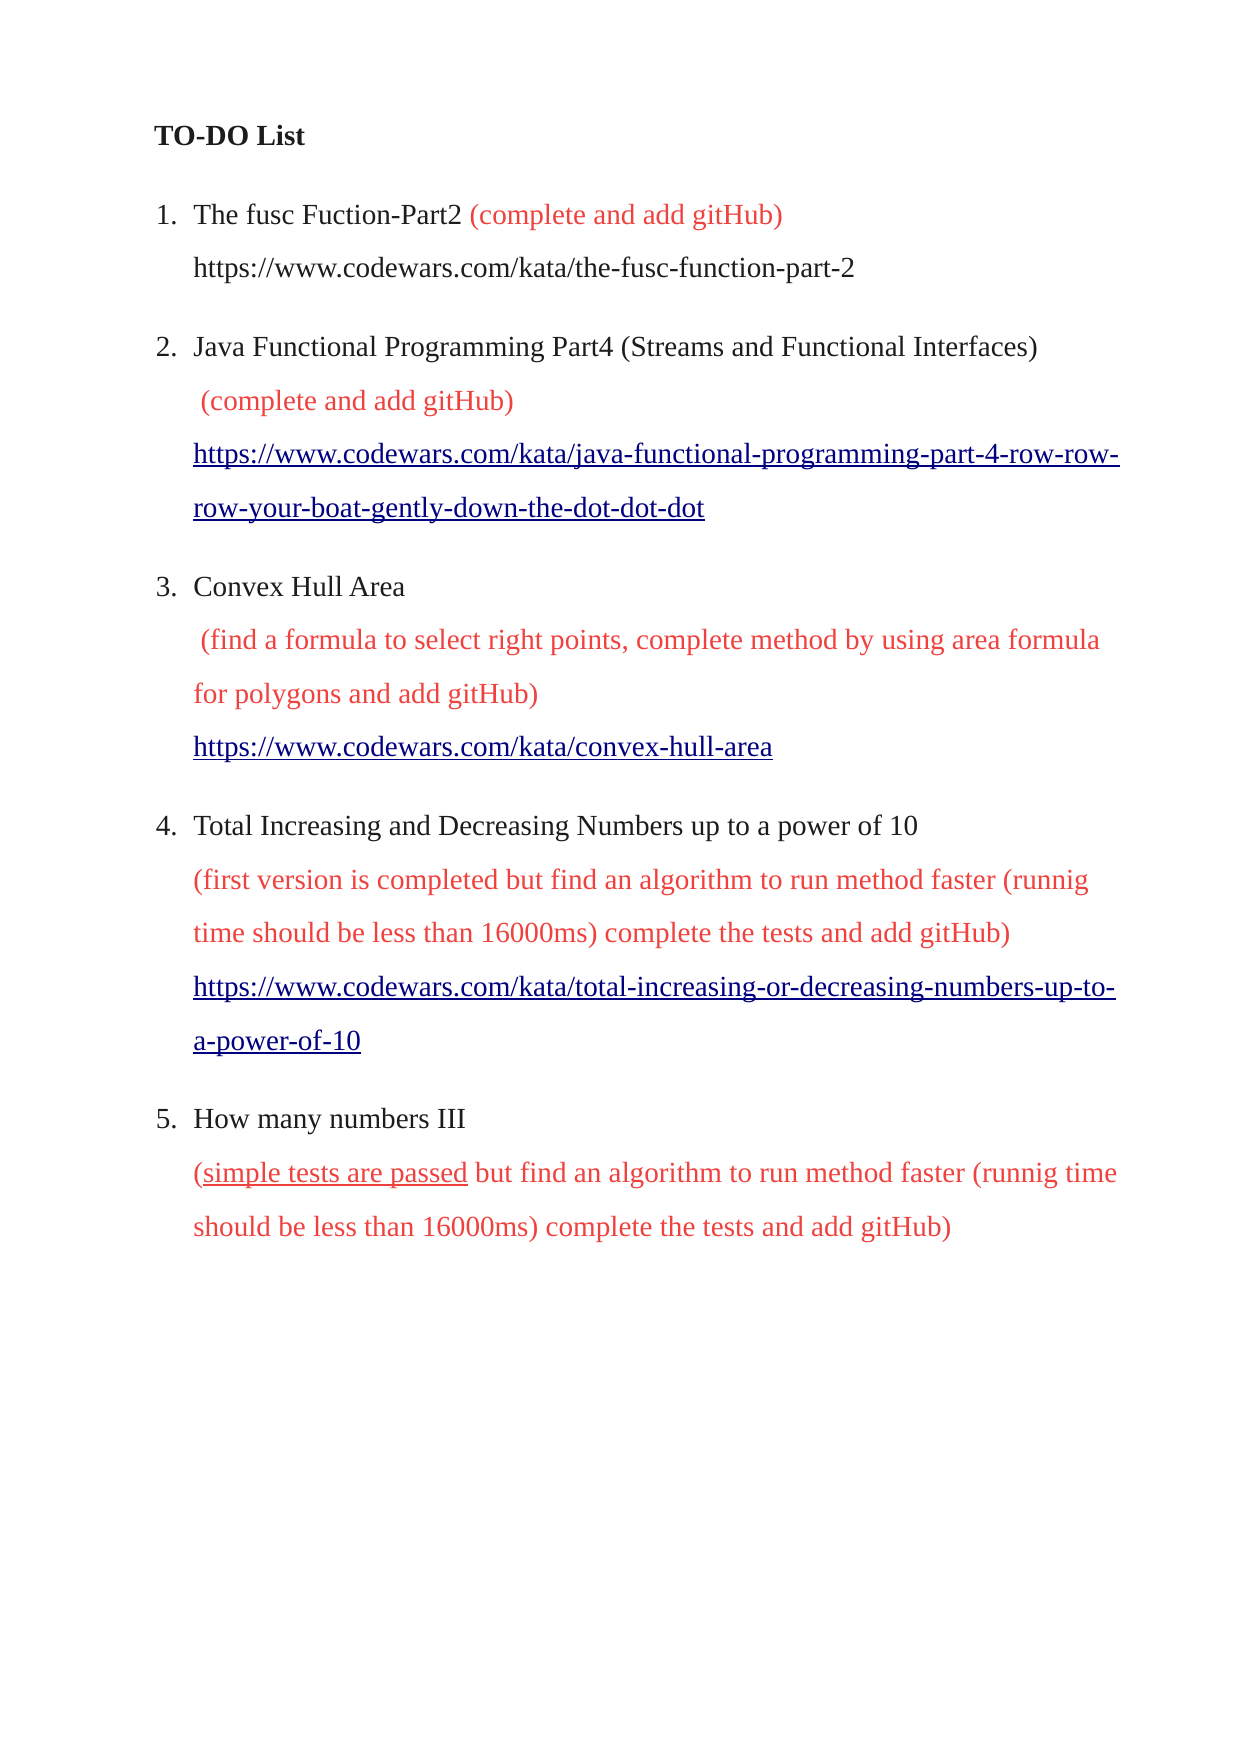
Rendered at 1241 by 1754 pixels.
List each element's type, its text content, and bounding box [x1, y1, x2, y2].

list The fusc Fuction-Part2 (complete and add gitHub) https://www.codewars.com/kata/the-fusc-function-part-2 [156, 197, 1122, 284]
list Java Functional Programming Part4 (Streams and Functional Interfaces) (complete and add gitHub) https://www.codewars.com/kata/java-functional-programming-part-4-row-row-row-your-boat-gently-down-the-dot-dot-dot [156, 329, 1122, 523]
text TO-DO List [118, 118, 1122, 152]
list How many numbers III (simple tests are passed but find an algorithm to run method faster (runnig time should be less than 16000ms) complete the tests and add gitHub) [156, 1101, 1122, 1296]
list Convex Hull Area (find a formula to select right points, complete method by using area formula for polygons and add gitHub) https://www.codewars.com/kata/convex-hull-area [156, 569, 1122, 763]
list Total Increasing and Decreasing Numbers up to a power of 10 (first version is completed but find an algorithm to run method faster (runnig time should be less than 16000ms) complete the tests and add gitHub) https://www.codewars.com/kata/total-increasing-or-decreasing-numbers-up-to-a-power-of-10 [156, 808, 1122, 1056]
